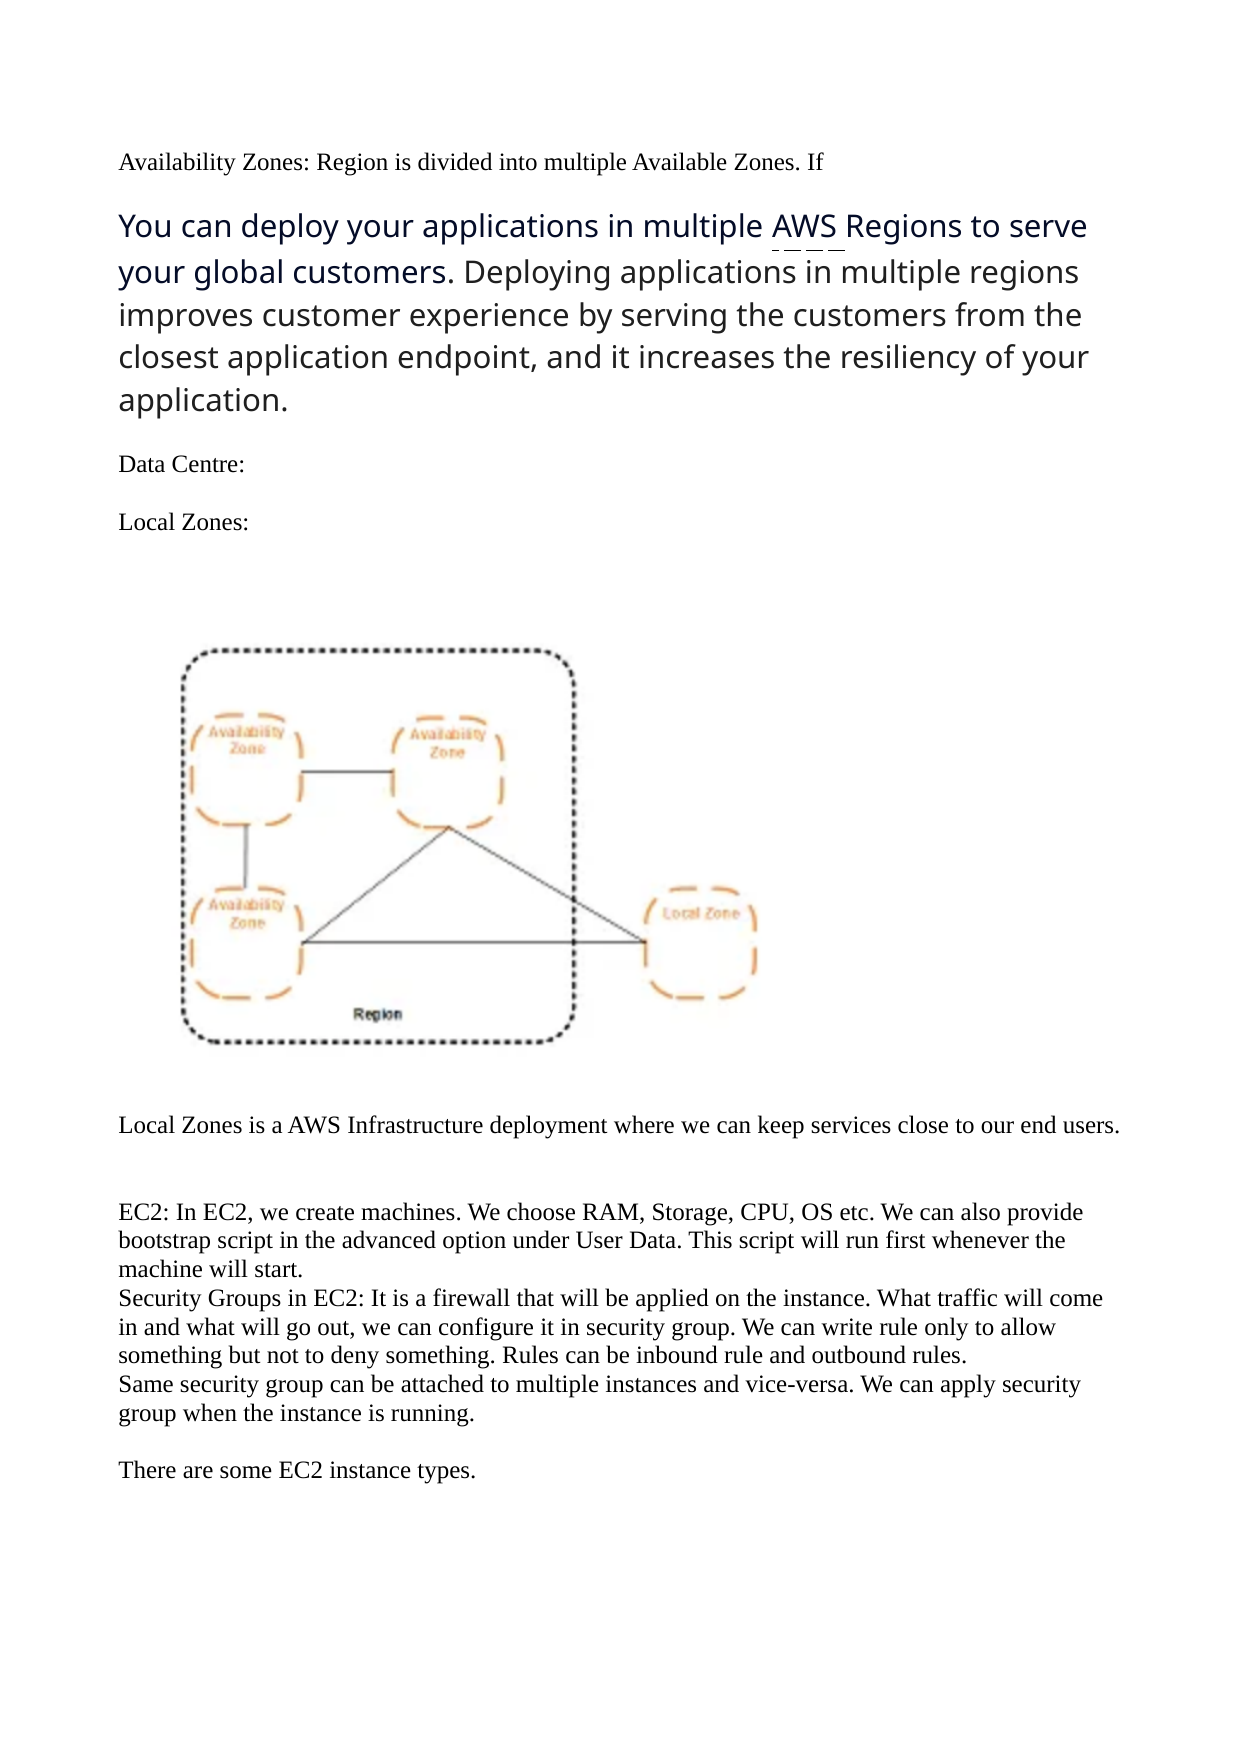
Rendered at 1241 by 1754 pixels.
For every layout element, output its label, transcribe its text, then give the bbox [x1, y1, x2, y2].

text EC2: In EC2, we create machines. We choose RAM, Storage, CPU, OS etc. We can also provide bootstrap script in the advanced option under User Data. This script will run first whenever the machine will start. [118, 1197, 1122, 1283]
text You can deploy your applications in multiple AWS Regions to serve your global customers. Deploying applications in multiple regions improves customer experience by serving the customers from the closest application endpoint, and it increases the resiliency of your application. [118, 204, 1122, 420]
text Local Zones: [118, 507, 1122, 535]
text Same security group can be attached to multiple instances and vice-versa. We can apply security group when the instance is running. [118, 1369, 1122, 1427]
text Local Zones is a AWS Infrastructure deployment where we can keep services close to our end users. [118, 1110, 1122, 1139]
picture [161, 552, 866, 1090]
text Availability Zones: Region is divided into multiple Available Zones. If [118, 147, 1122, 176]
text Data Centre: [118, 449, 1122, 478]
text There are some EC2 instance types. [118, 1455, 1122, 1484]
text Security Groups in EC2: It is a firewall that will be applied on the instance. What traffic will come in and what will go out, we can configure it in security group. We can write rule only to allow something but not to deny something. Rules can be inbound rule and outbound rules. [118, 1283, 1122, 1369]
